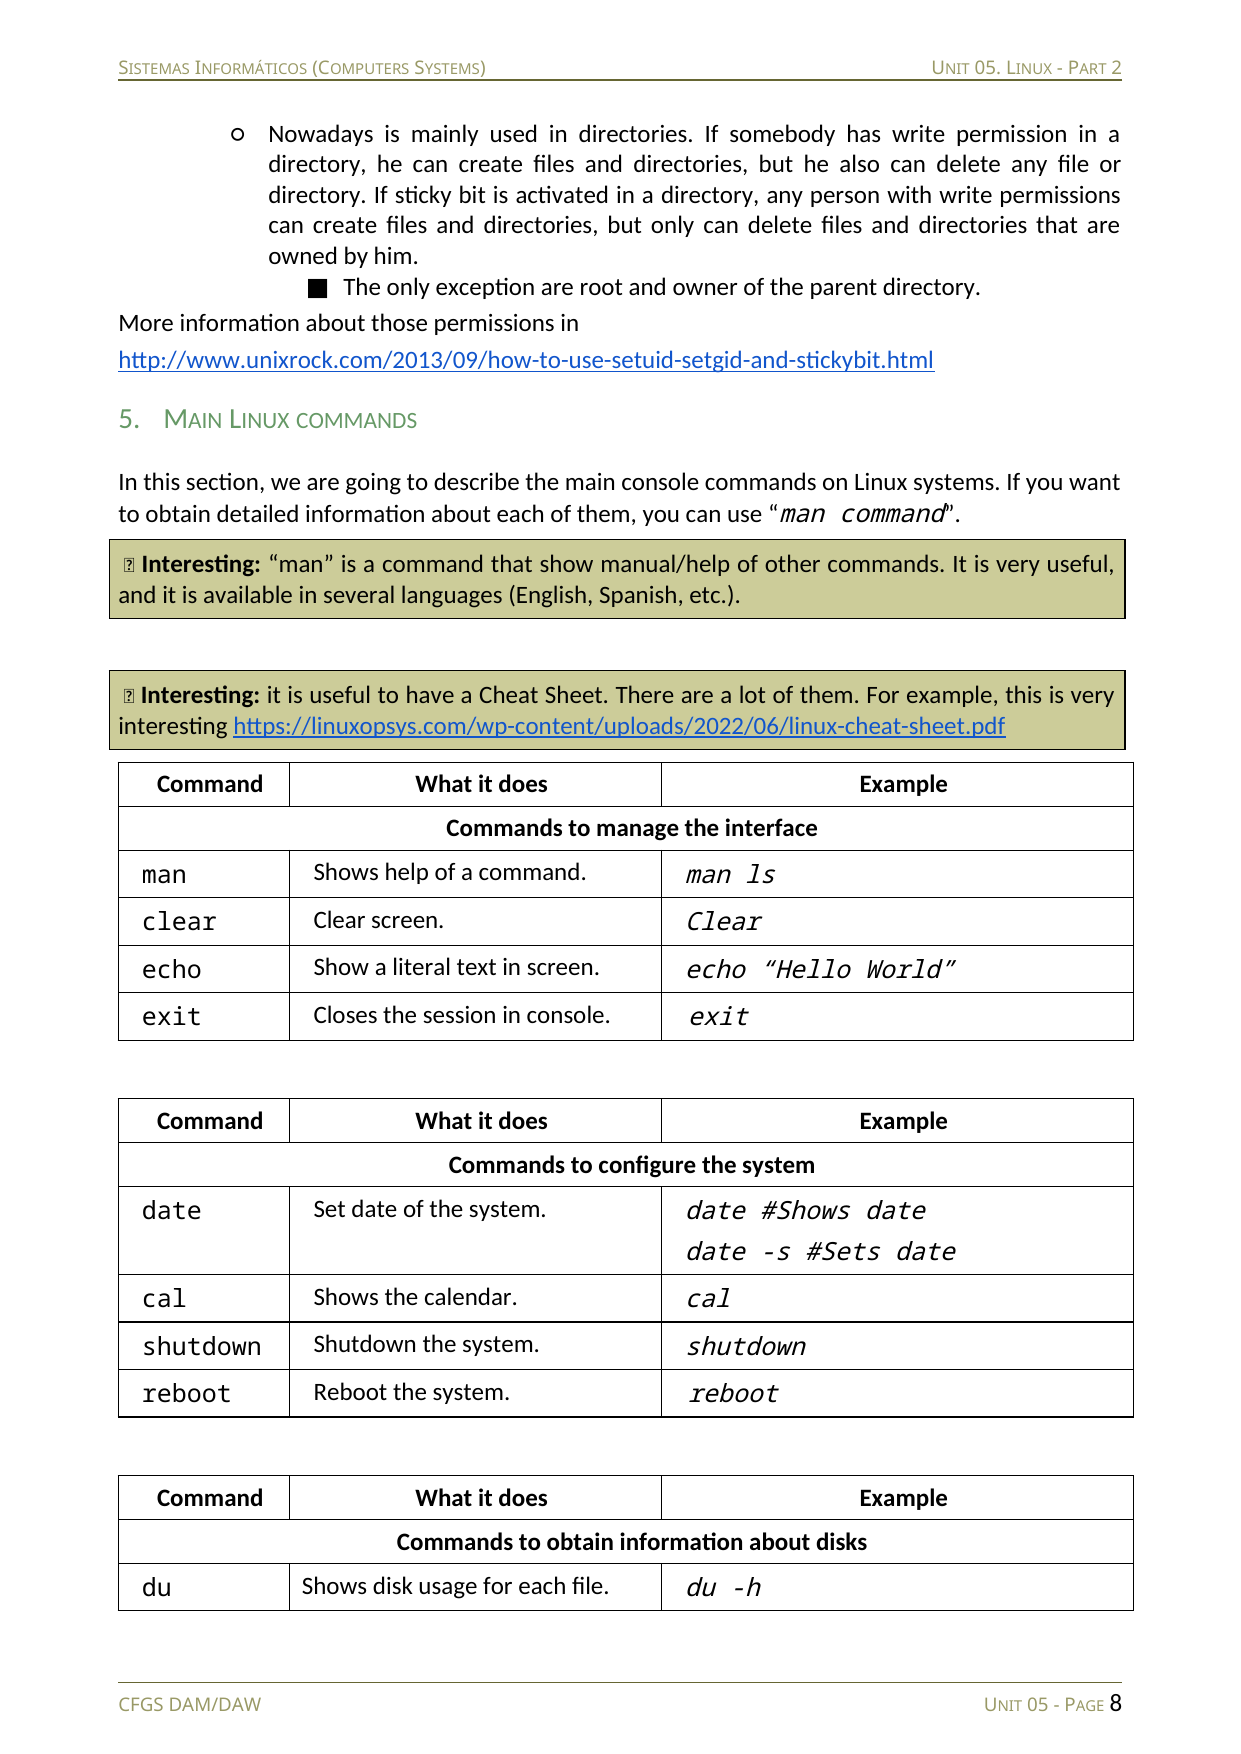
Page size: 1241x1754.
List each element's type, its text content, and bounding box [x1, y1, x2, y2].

table_header What it does [290, 763, 661, 806]
table_header Example [662, 1099, 1133, 1142]
table_cell Shutdown the system. [290, 1323, 661, 1369]
table_cell Closes the session in console. [290, 993, 661, 1039]
table_header Example [662, 763, 1133, 806]
table_cell Show a literal text in screen. [290, 946, 661, 992]
text In this section, we are going to describe the main console commands on Linux systems. If you want to obtain detailed information about each of them, you can use “man command”. [118, 466, 1122, 530]
table_header What it does [290, 1099, 661, 1142]
subtitle Main Linux commands [118, 400, 1122, 436]
table_cell Clear screen. [290, 898, 661, 944]
table_cell Shows the calendar. [290, 1275, 661, 1321]
table_cell du -h [662, 1564, 1133, 1610]
table_cell reboot [119, 1370, 289, 1416]
table_cell Commands to obtain information about disks [119, 1520, 1133, 1563]
table_cell date #Shows date date -s #Sets date [662, 1187, 1133, 1274]
table_cell shutdown [119, 1323, 289, 1369]
table_cell cal [119, 1275, 289, 1321]
table_cell exit [119, 993, 289, 1039]
table_cell Reboot the system. [290, 1370, 661, 1416]
table_cell Commands to manage the interface [119, 807, 1133, 849]
table_cell Shows disk usage for each file. [290, 1564, 661, 1610]
table_cell Clear [662, 898, 1133, 944]
table_cell reboot [662, 1370, 1133, 1416]
table_cell date [119, 1187, 289, 1274]
table_cell clear [119, 898, 289, 944]
table_cell Shows help of a command. [290, 851, 661, 897]
table_cell man ls [662, 851, 1133, 897]
table_cell man [119, 851, 289, 897]
table_cell echo [119, 946, 289, 992]
table_header Command [119, 1099, 289, 1142]
table_cell du [119, 1564, 289, 1610]
table_cell shutdown [662, 1323, 1133, 1369]
table_cell cal [662, 1275, 1133, 1321]
table_header Example [662, 1476, 1133, 1519]
list The only exception are root and owner of the parent directory. [306, 271, 1122, 301]
table_cell exit [662, 993, 1133, 1039]
table_cell echo “Hello World” [662, 946, 1133, 992]
text More information about those permissions in [118, 308, 1122, 338]
table_cell Set date of the system. [290, 1187, 661, 1274]
table_header Command [119, 763, 289, 806]
list Nowadays is mainly used in directories. If somebody has write permission in a directory, he can create files and directories, but he also can delete any file or directory. If sticky bit is activated in a directory, any person with write permissions can create files and directories, but only can delete files and directories that are owned by him. [231, 118, 1122, 271]
text 💬 Interesting: it is useful to have a Cheat Sheet. There are a lot of them. For example, this is very interesting https://linuxopsys.com/wp-content/uploads/2022/06/linux-cheat-sheet.pdf [110, 671, 1124, 749]
table_cell Commands to configure the system [119, 1143, 1133, 1186]
text 💬 Interesting: “man” is a command that show manual/help of other commands. It is very useful, and it is available in several languages (English, Spanish, etc.). [110, 540, 1124, 618]
table_header What it does [290, 1476, 661, 1519]
text http://www.unixrock.com/2013/09/how-to-use-setuid-setgid-and-stickybit.html [118, 344, 1122, 375]
table_header Command [119, 1476, 289, 1519]
